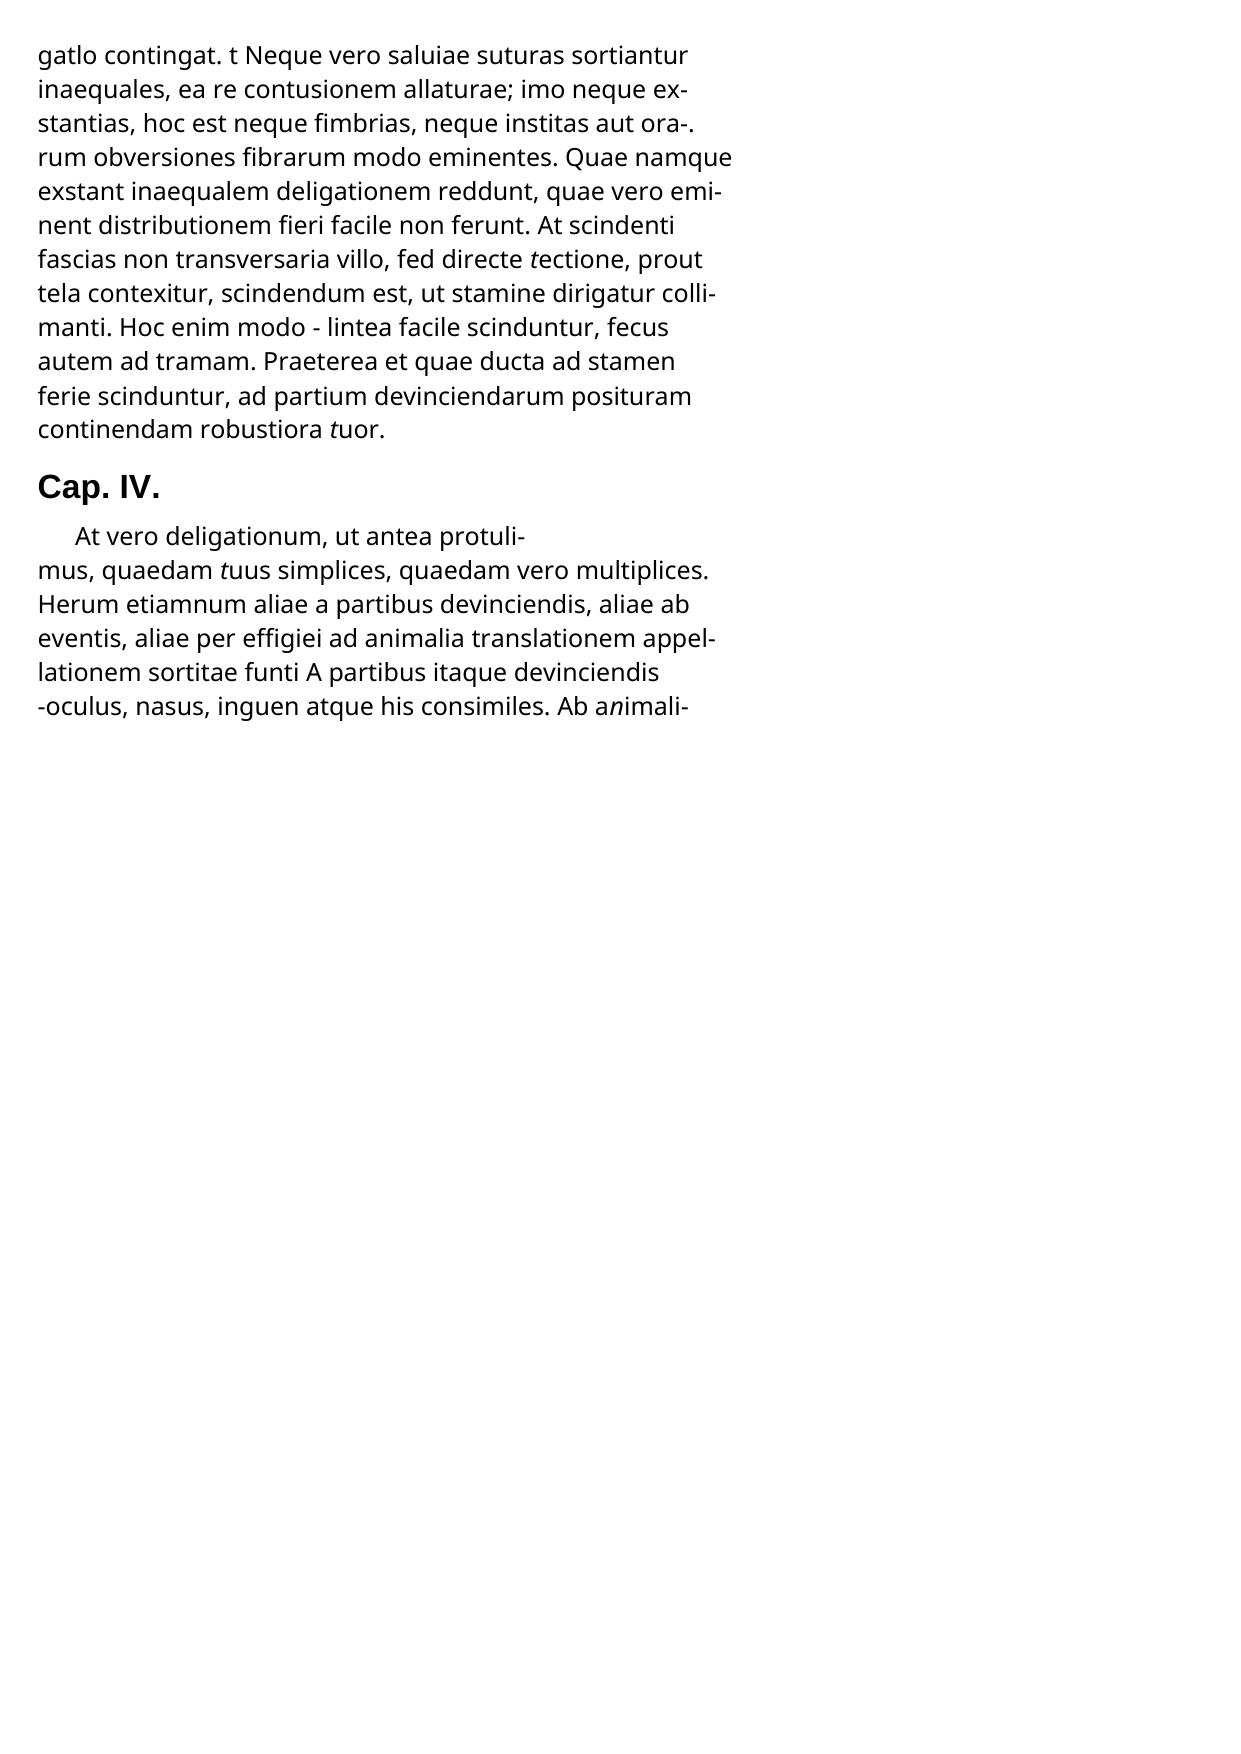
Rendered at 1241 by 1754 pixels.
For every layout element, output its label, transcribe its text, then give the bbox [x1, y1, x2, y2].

text At vero deligationum, ut antea protuli- mus, quaedam tuus simplices, quaedam vero multiplices. Herum etiamnum aliae a partibus devinciendis, aliae ab eventis, aliae per effigiei ad animalia translationem appel- lationem sortitae funti A partibus itaque devinciendis -oculus, nasus, inguen atque his consimiles. Ab animali- [37, 518, 1203, 723]
text gatlo contingat. t Neque vero saluiae suturas sortiantur inaequales, ea re contusionem allaturae; imo neque ex- stantias, hoc est neque fimbrias, neque institas aut ora-. rum obversiones fibrarum modo eminentes. Quae namque exstant inaequalem deligationem reddunt, quae vero emi- nent distributionem fieri facile non ferunt. At scindenti fascias non transversaria villo, fed directe tectione, prout tela contexitur, scindendum est, ut stamine dirigatur colli- manti. Hoc enim modo - lintea facile scinduntur, fecus autem ad tramam. Praeterea et quae ducta ad stamen ferie scinduntur, ad partium devinciendarum posituram continendam robustiora tuor. [37, 37, 1203, 446]
subtitle Cap. IV. [37, 467, 1203, 506]
